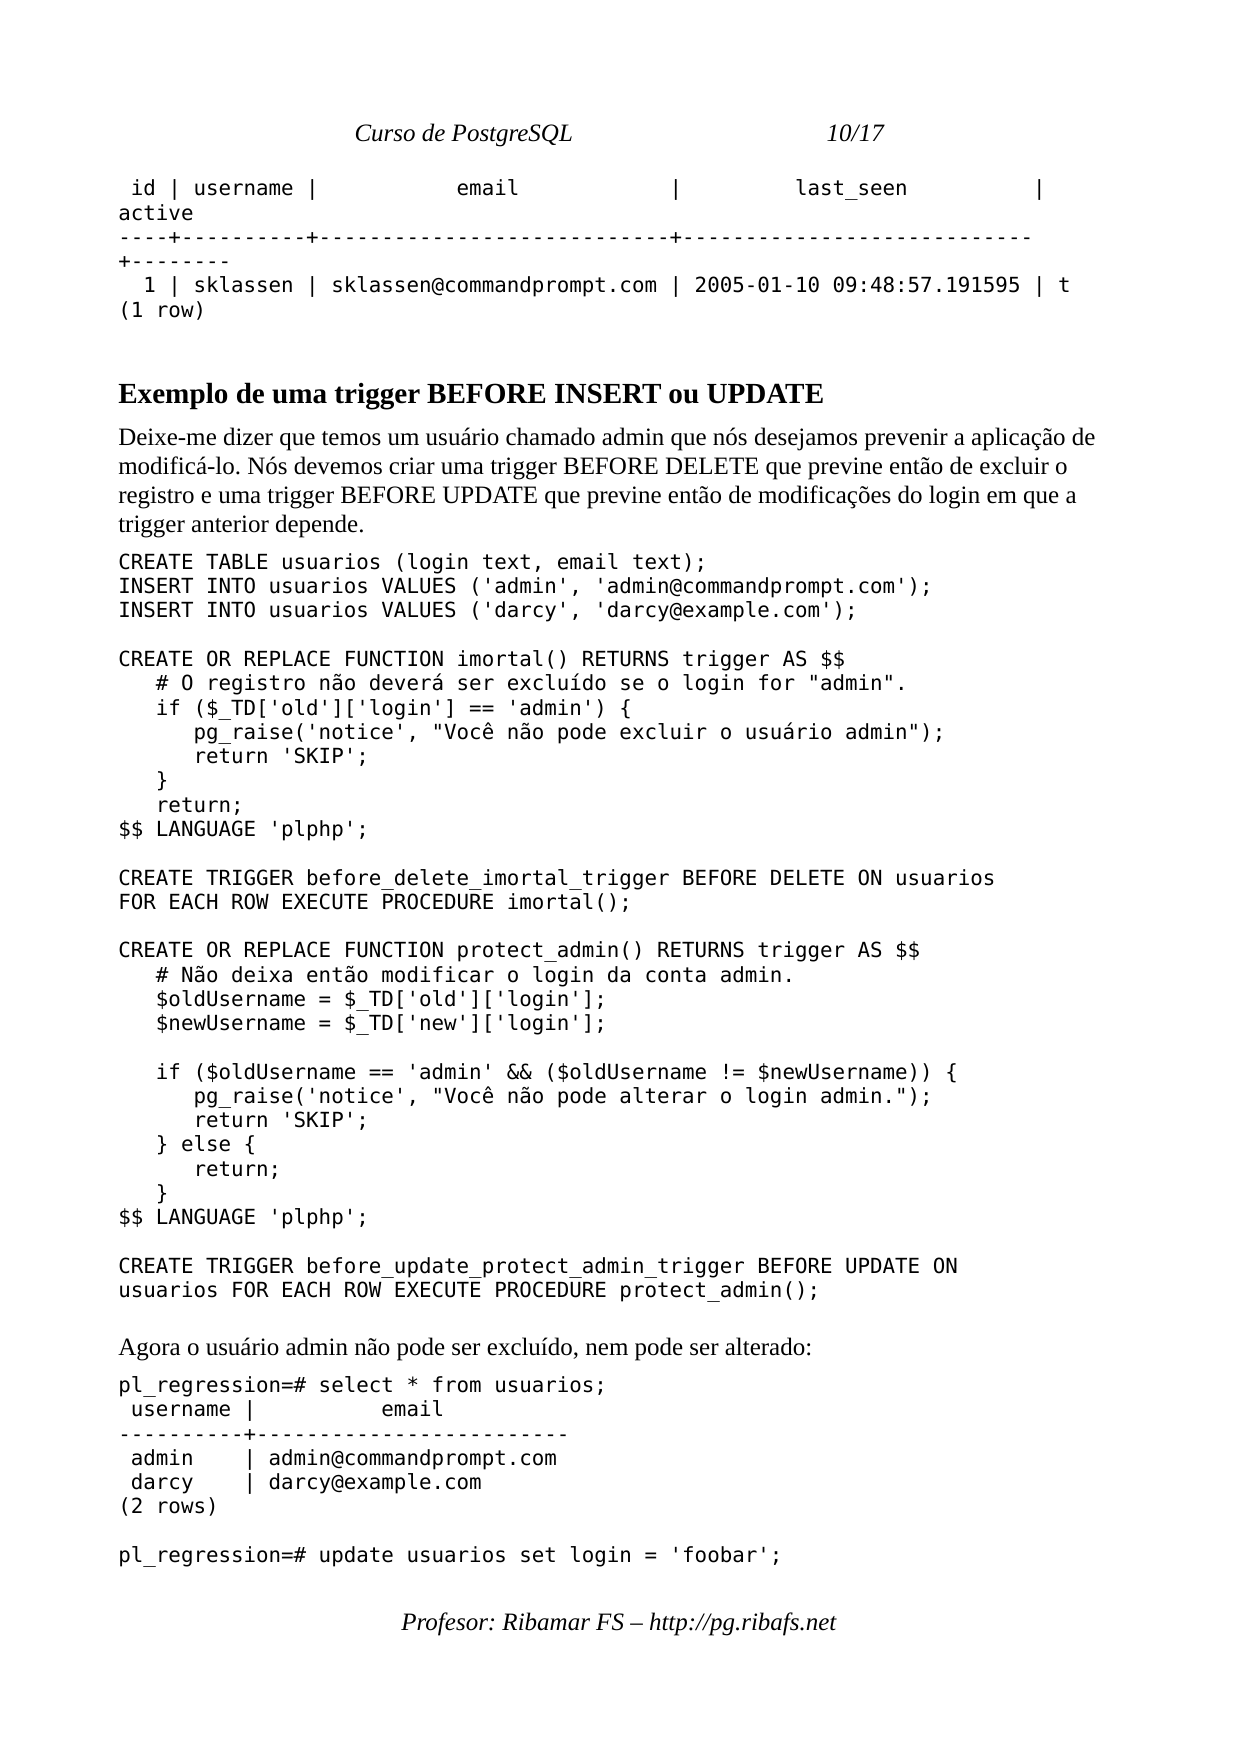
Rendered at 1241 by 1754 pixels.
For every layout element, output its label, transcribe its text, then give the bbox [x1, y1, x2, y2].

text darcy | darcy@example.com [118, 1470, 1122, 1494]
text return 'SKIP'; [118, 1108, 1122, 1132]
text id | username | email | last_seen | active [118, 176, 1122, 225]
text 1 | sklassen | sklassen@commandprompt.com | 2005-01-10 09:48:57.191595 | t [118, 273, 1122, 298]
text $$ LANGUAGE 'plphp'; [118, 817, 1122, 841]
text CREATE TRIGGER before_update_protect_admin_trigger BEFORE UPDATE ON [118, 1254, 1122, 1278]
text } [118, 1181, 1122, 1205]
text usuarios FOR EACH ROW EXECUTE PROCEDURE protect_admin(); [118, 1278, 1122, 1302]
text INSERT INTO usuarios VALUES ('darcy', 'darcy@example.com'); [118, 598, 1122, 623]
text pg_raise('notice', "Você não pode excluir o usuário admin"); [118, 720, 1122, 744]
text return 'SKIP'; [118, 744, 1122, 768]
text ----------+------------------------- [118, 1422, 1122, 1446]
text # O registro não deverá ser excluído se o login for "admin". [118, 671, 1122, 696]
text pg_raise('notice', "Você não pode alterar o login admin."); [118, 1084, 1122, 1108]
text ----+----------+----------------------------+----------------------------+-------- [118, 225, 1122, 273]
text $$ LANGUAGE 'plphp'; [118, 1205, 1122, 1229]
text CREATE TRIGGER before_delete_imortal_trigger BEFORE DELETE ON usuarios [118, 866, 1122, 890]
text Agora o usuário admin não pode ser excluído, nem pode ser alterado: [118, 1332, 1122, 1361]
text Deixe-me dizer que temos um usuário chamado admin que nós desejamos prevenir a aplicação de modificá-lo. Nós devemos criar uma trigger BEFORE DELETE que previne então de excluir o registro e uma trigger BEFORE UPDATE que previne então de modificações do login em que a trigger anterior depende. [118, 422, 1122, 537]
text if ($oldUsername == 'admin' && ($oldUsername != $newUsername)) { [118, 1060, 1122, 1084]
text if ($_TD['old']['login'] == 'admin') { [118, 696, 1122, 720]
text return; [118, 1157, 1122, 1181]
subtitle Exemplo de uma trigger BEFORE INSERT ou UPDATE [118, 376, 1122, 410]
text # Não deixa então modificar o login da conta admin. [118, 963, 1122, 987]
text pl_regression=# update usuarios set login = 'foobar'; [118, 1543, 1122, 1567]
text username | email [118, 1397, 1122, 1422]
text CREATE TABLE usuarios (login text, email text); [118, 550, 1122, 574]
text FOR EACH ROW EXECUTE PROCEDURE imortal(); [118, 890, 1122, 914]
text (1 row) [118, 298, 1122, 322]
text } [118, 768, 1122, 793]
text CREATE OR REPLACE FUNCTION protect_admin() RETURNS trigger AS $$ [118, 938, 1122, 963]
text (2 rows) [118, 1494, 1122, 1519]
text } else { [118, 1132, 1122, 1157]
text $newUsername = $_TD['new']['login']; [118, 1011, 1122, 1035]
text return; [118, 793, 1122, 817]
text INSERT INTO usuarios VALUES ('admin', 'admin@commandprompt.com'); [118, 574, 1122, 598]
text CREATE OR REPLACE FUNCTION imortal() RETURNS trigger AS $$ [118, 647, 1122, 671]
text admin | admin@commandprompt.com [118, 1446, 1122, 1470]
text $oldUsername = $_TD['old']['login']; [118, 987, 1122, 1011]
text pl_regression=# select * from usuarios; [118, 1373, 1122, 1397]
